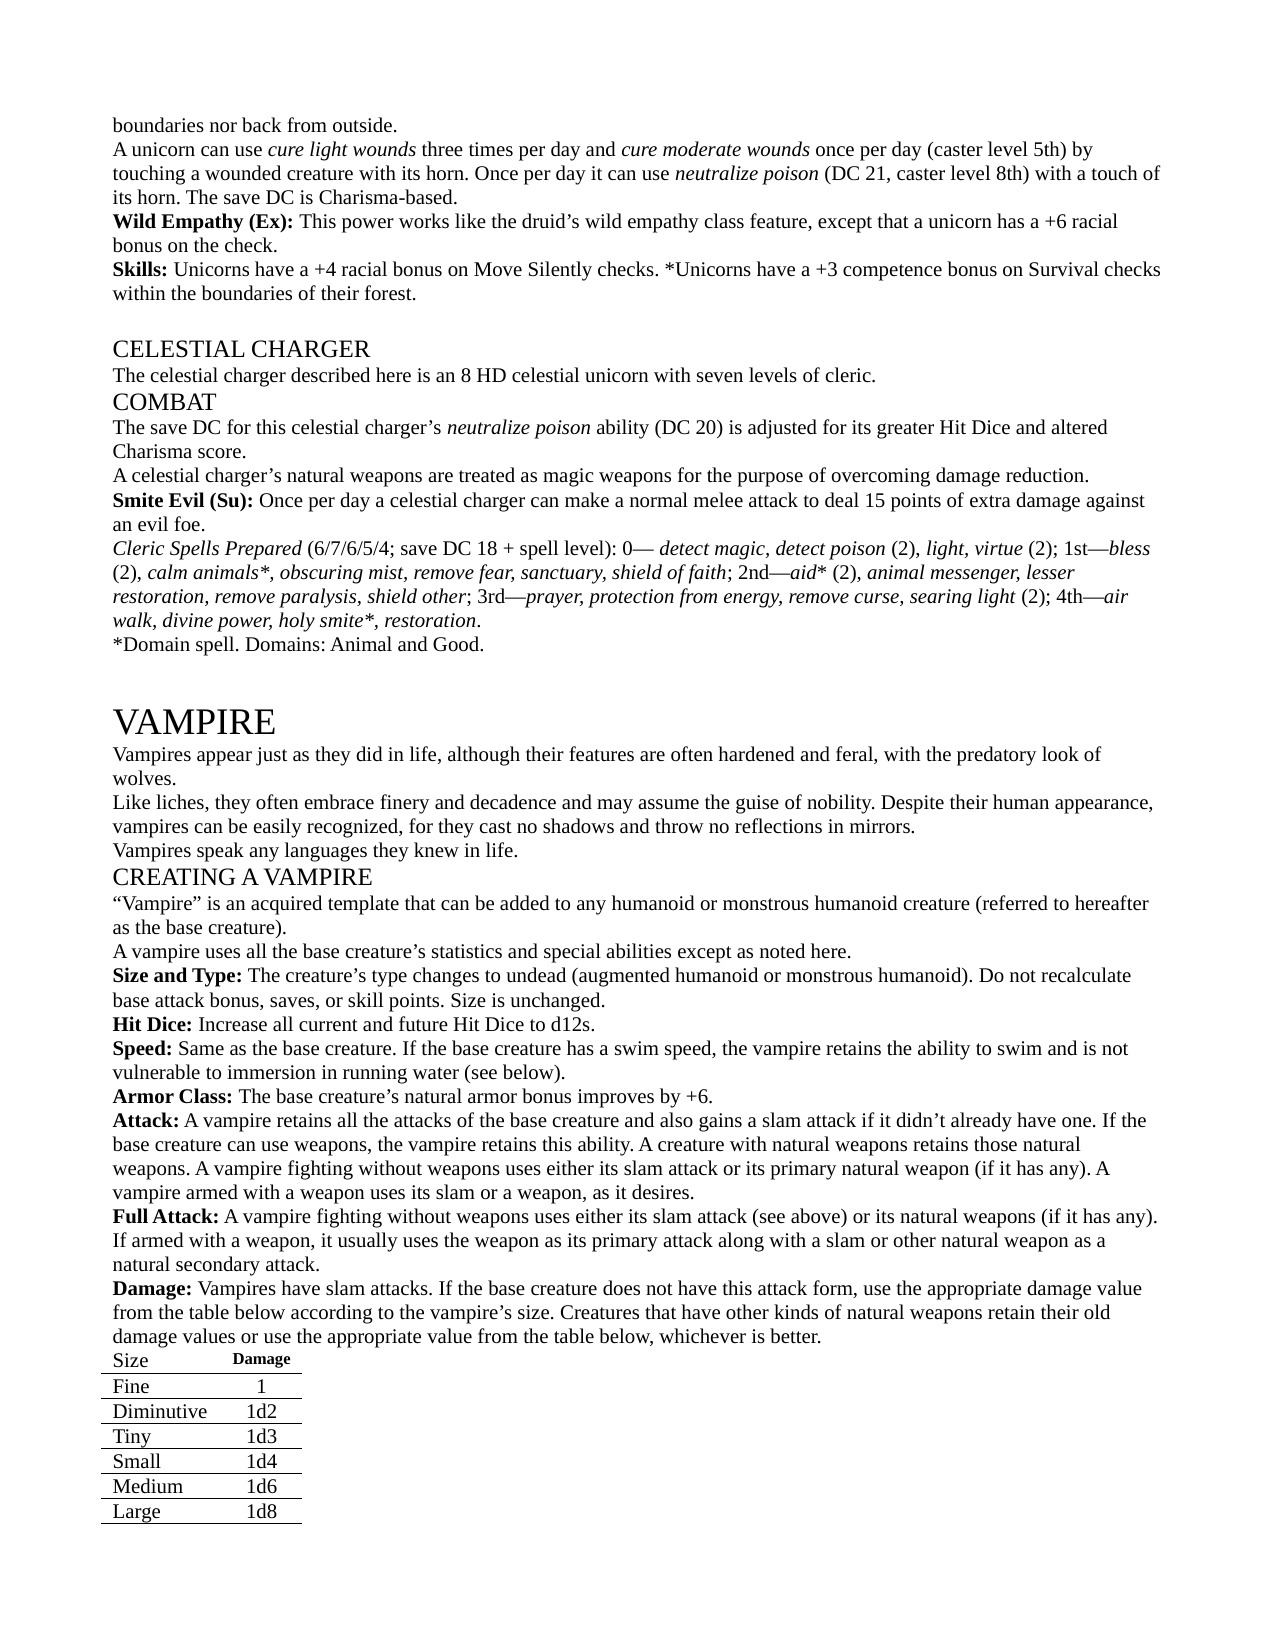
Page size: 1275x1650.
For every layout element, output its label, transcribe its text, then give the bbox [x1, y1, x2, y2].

text Vampires appear just as they did in life, although their features are often hardened and feral, with the predatory look of wolves. [112, 742, 1162, 790]
table_cell Fine [101, 1374, 221, 1398]
table_cell Small [101, 1449, 221, 1473]
text COMBAT [112, 387, 1162, 415]
text VAMPIRE [112, 699, 1162, 742]
text Wild Empathy (Ex): This power works like the druid’s wild empathy class feature, except that a unicorn has a +6 racial bonus on the check. [112, 209, 1162, 257]
text Full Attack: A vampire fighting without weapons uses either its slam attack (see above) or its natural weapons (if it has any). If armed with a weapon, it usually uses the weapon as its primary attack along with a slam or other natural weapon as a natural secondary attack. [112, 1204, 1162, 1276]
text CELESTIAL CHARGER [112, 334, 1162, 362]
table_cell Large [101, 1499, 221, 1523]
text A celestial charger’s natural weapons are treated as magic weapons for the purpose of overcoming damage reduction. [112, 463, 1162, 487]
table_header Size [101, 1349, 221, 1372]
text *Domain spell. Domains: Animal and Good. [112, 632, 1162, 656]
table_cell 1 [221, 1374, 302, 1398]
text boundaries nor back from outside. [112, 112, 1162, 137]
text The celestial charger described here is an 8 HD celestial unicorn with seven levels of cleric. [112, 362, 1162, 387]
text A vampire uses all the base creature’s statistics and special abilities except as noted here. [112, 939, 1162, 963]
text Skills: Unicorns have a +4 racial bonus on Move Silently checks. *Unicorns have a +3 competence bonus on Survival checks within the boundaries of their forest. [112, 257, 1162, 305]
table_cell Tiny [101, 1424, 221, 1448]
text CREATING A VAMPIRE [112, 862, 1162, 891]
text A unicorn can use cure light wounds three times per day and cure moderate wounds once per day (caster level 5th) by touching a wounded creature with its horn. Once per day it can use neutralize poison (DC 21, caster level 8th) with a touch of its horn. The save DC is Charisma-based. [112, 137, 1162, 209]
text “Vampire” is an acquired template that can be added to any humanoid or monstrous humanoid creature (referred to hereafter as the base creature). [112, 891, 1162, 939]
text Cleric Spells Prepared (6/7/6/5/4; save DC 18 + spell level): 0— detect magic, detect poison (2), light, virtue (2); 1st—bless (2), calm animals*, obscuring mist, remove fear, sanctuary, shield of faith; 2nd—aid* (2), animal messenger, lesser restoration, remove paralysis, shield other; 3rd—prayer, protection from energy, remove curse, searing light (2); 4th—air walk, divine power, holy smite*, restoration. [112, 536, 1162, 632]
text Like liches, they often embrace finery and decadence and may assume the guise of nobility. Despite their human appearance, vampires can be easily recognized, for they cast no shadows and throw no reflections in mirrors. [112, 790, 1162, 838]
text Vampires speak any languages they knew in life. [112, 838, 1162, 862]
table_cell Diminutive [101, 1399, 221, 1423]
table_cell 1d2 [221, 1399, 302, 1423]
text Smite Evil (Su): Once per day a celestial charger can make a normal melee attack to deal 15 points of extra damage against an evil foe. [112, 487, 1162, 536]
table_cell 1d6 [221, 1474, 302, 1498]
table_header Damage [221, 1349, 302, 1372]
text Armor Class: The base creature’s natural armor bonus improves by +6. [112, 1084, 1162, 1108]
table_cell 1d3 [221, 1424, 302, 1448]
table_cell Medium [101, 1474, 221, 1498]
text The save DC for this celestial charger’s neutralize poison ability (DC 20) is adjusted for its greater Hit Dice and altered Charisma score. [112, 415, 1162, 463]
text Attack: A vampire retains all the attacks of the base creature and also gains a slam attack if it didn’t already have one. If the base creature can use weapons, the vampire retains this ability. A creature with natural weapons retains those natural weapons. A vampire fighting without weapons uses either its slam attack or its primary natural weapon (if it has any). A vampire armed with a weapon uses its slam or a weapon, as it desires. [112, 1108, 1162, 1204]
text Damage: Vampires have slam attacks. If the base creature does not have this attack form, use the appropriate damage value from the table below according to the vampire’s size. Creatures that have other kinds of natural weapons retain their old damage values or use the appropriate value from the table below, whichever is better. [112, 1276, 1162, 1348]
text Hit Dice: Increase all current and future Hit Dice to d12s. [112, 1012, 1162, 1036]
text Size and Type: The creature’s type changes to undead (augmented humanoid or monstrous humanoid). Do not recalculate base attack bonus, saves, or skill points. Size is unchanged. [112, 963, 1162, 1012]
table_cell 1d4 [221, 1449, 302, 1473]
table_cell 1d8 [221, 1499, 302, 1523]
text Speed: Same as the base creature. If the base creature has a swim speed, the vampire retains the ability to swim and is not vulnerable to immersion in running water (see below). [112, 1036, 1162, 1084]
